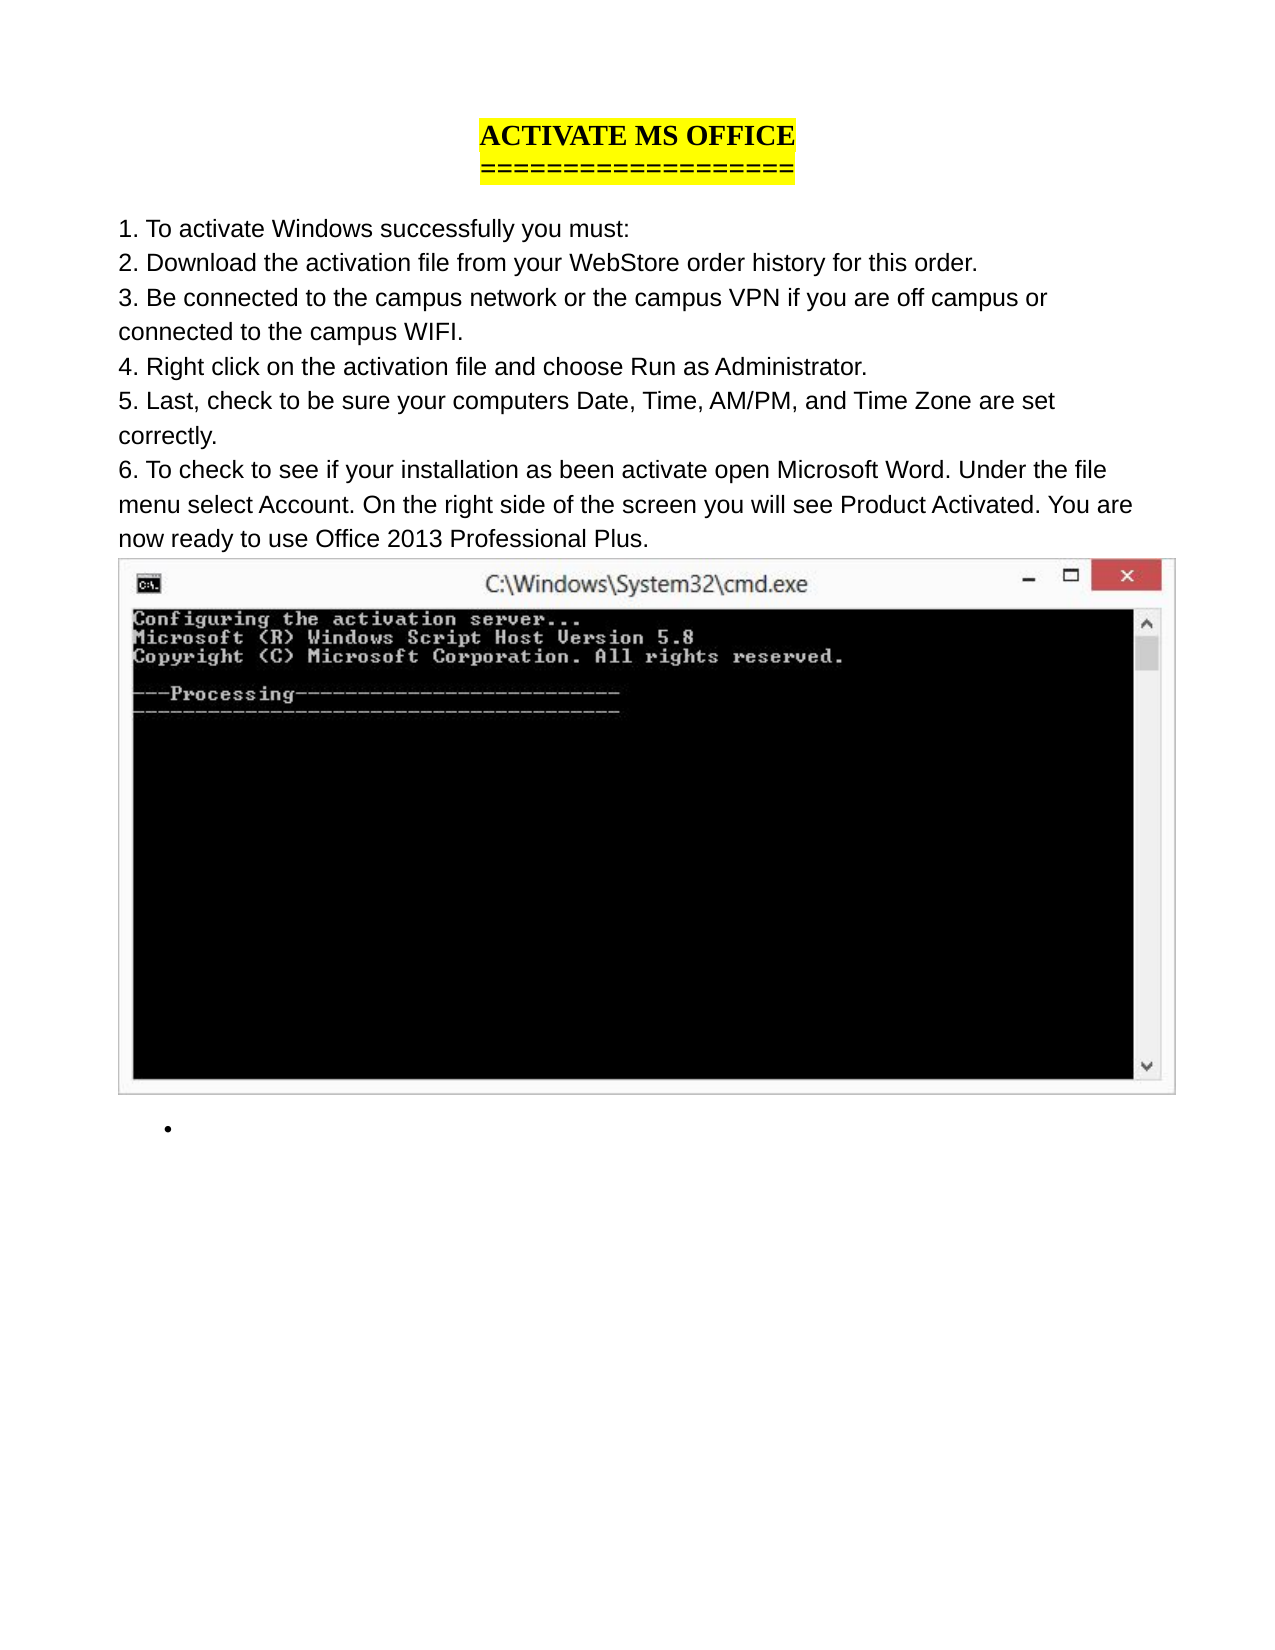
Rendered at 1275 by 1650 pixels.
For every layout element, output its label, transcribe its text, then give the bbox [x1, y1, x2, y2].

text 1. To activate Windows successfully you must: 2. Download the activation file from your WebStore order history for this order. 3. Be connected to the campus network or the campus VPN if you are off campus or connected to the campus WIFI. 4. Right click on the activation file and choose Run as Administrator. 5. Last, check to be sure your computers Date, Time, AM/PM, and Time Zone are set correctly. 6. To check to see if your installation as been activate open Microsoft Word. Under the file menu select Account. On the right side of the screen you will see Product Activated. You are now ready to use Office 2013 Professional Plus. [118, 214, 1157, 558]
text =================== [118, 152, 1157, 185]
text ACTIVATE MS OFFICE [118, 118, 1157, 152]
picture [118, 558, 1176, 1095]
